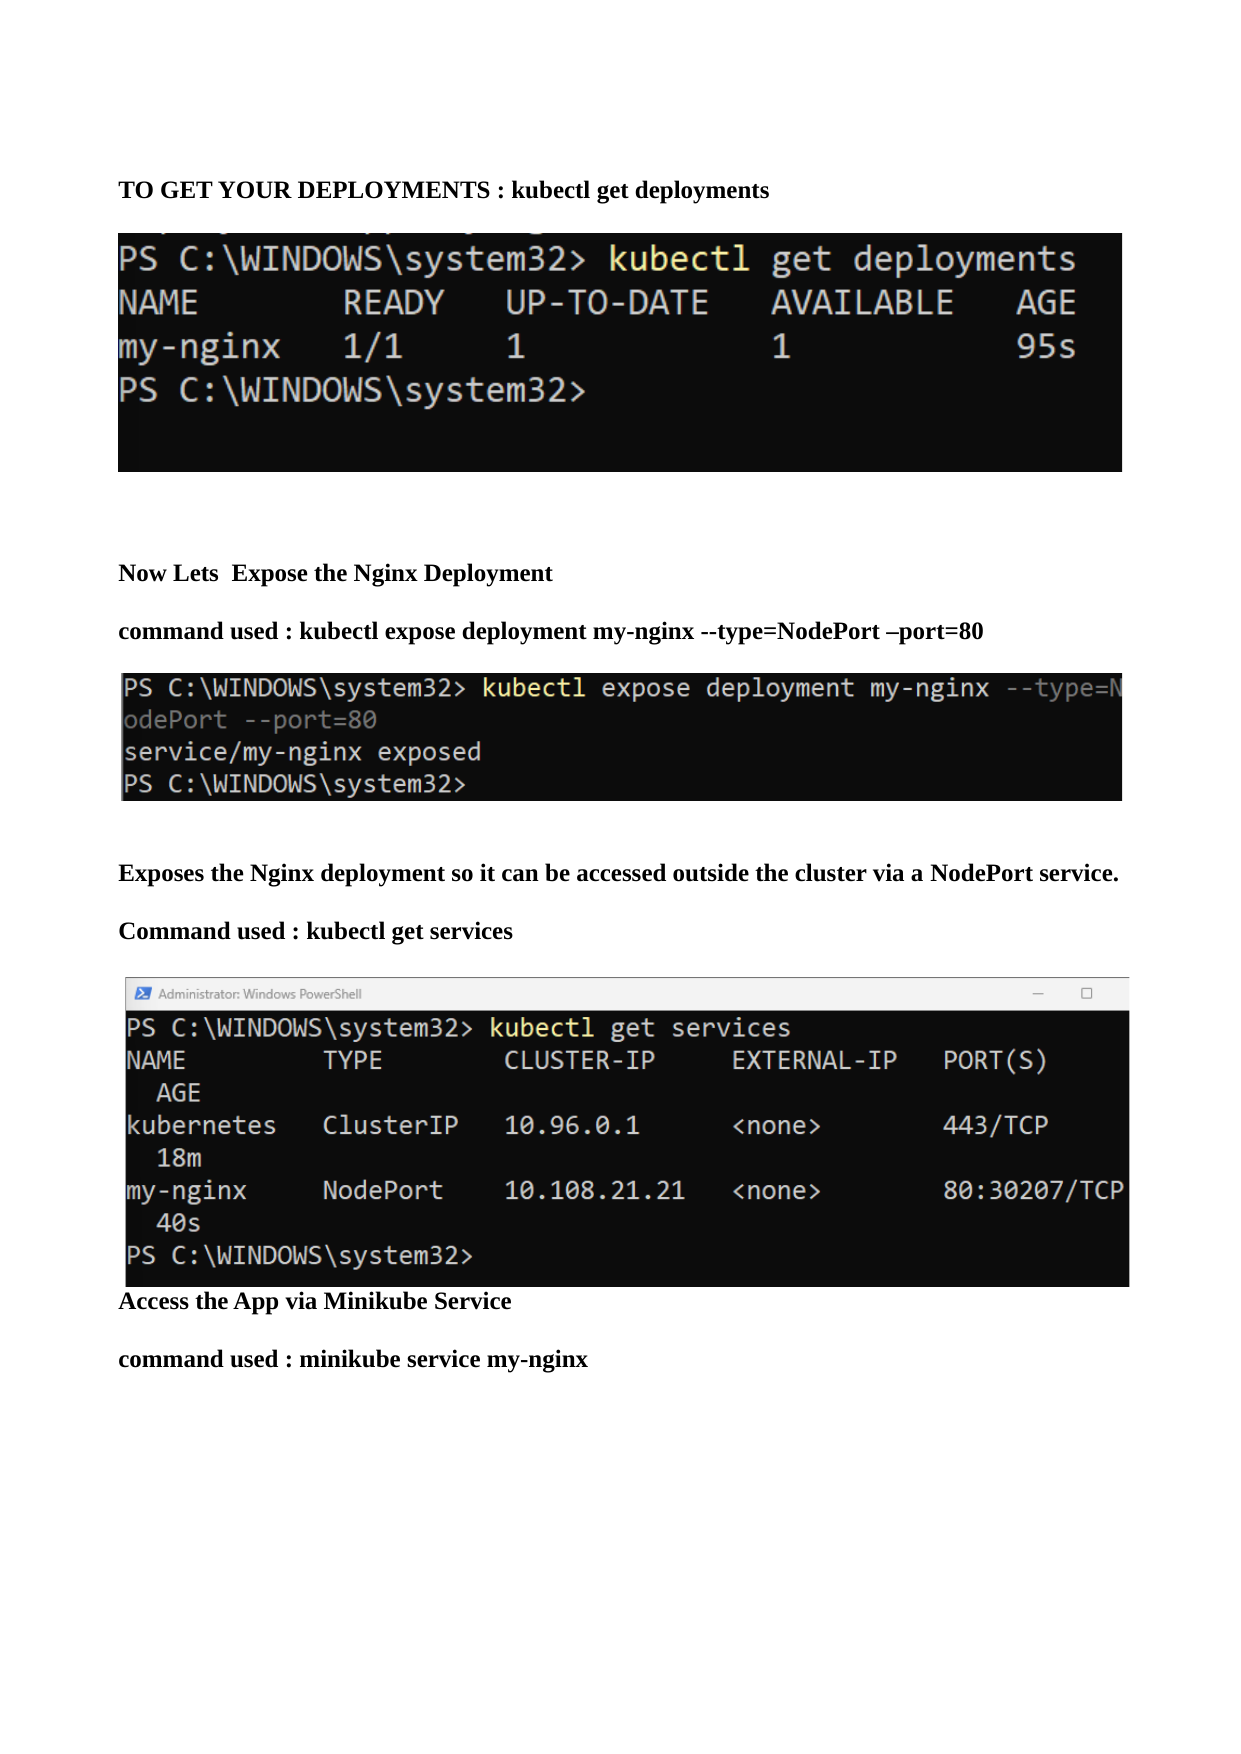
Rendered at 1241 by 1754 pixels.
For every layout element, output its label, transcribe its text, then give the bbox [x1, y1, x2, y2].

text command used : kubectl expose deployment my-nginx --type=NodePort –port=80 [118, 616, 1122, 644]
text Now Lets Expose the Nginx Deployment [118, 558, 1122, 587]
picture [118, 673, 1123, 801]
text TO GET YOUR DEPLOYMENTS : kubectl get deployments [118, 176, 1122, 204]
picture [118, 233, 1123, 472]
picture [125, 977, 1130, 1287]
text Exposes the Nginx deployment so it can be accessed outside the cluster via a NodePort service. [118, 858, 1122, 887]
text command used : minikube service my-nginx [118, 1344, 1122, 1372]
text Command used : kubectl get services [118, 916, 1122, 945]
text Access the App via Minikube Service [118, 1267, 1122, 1315]
